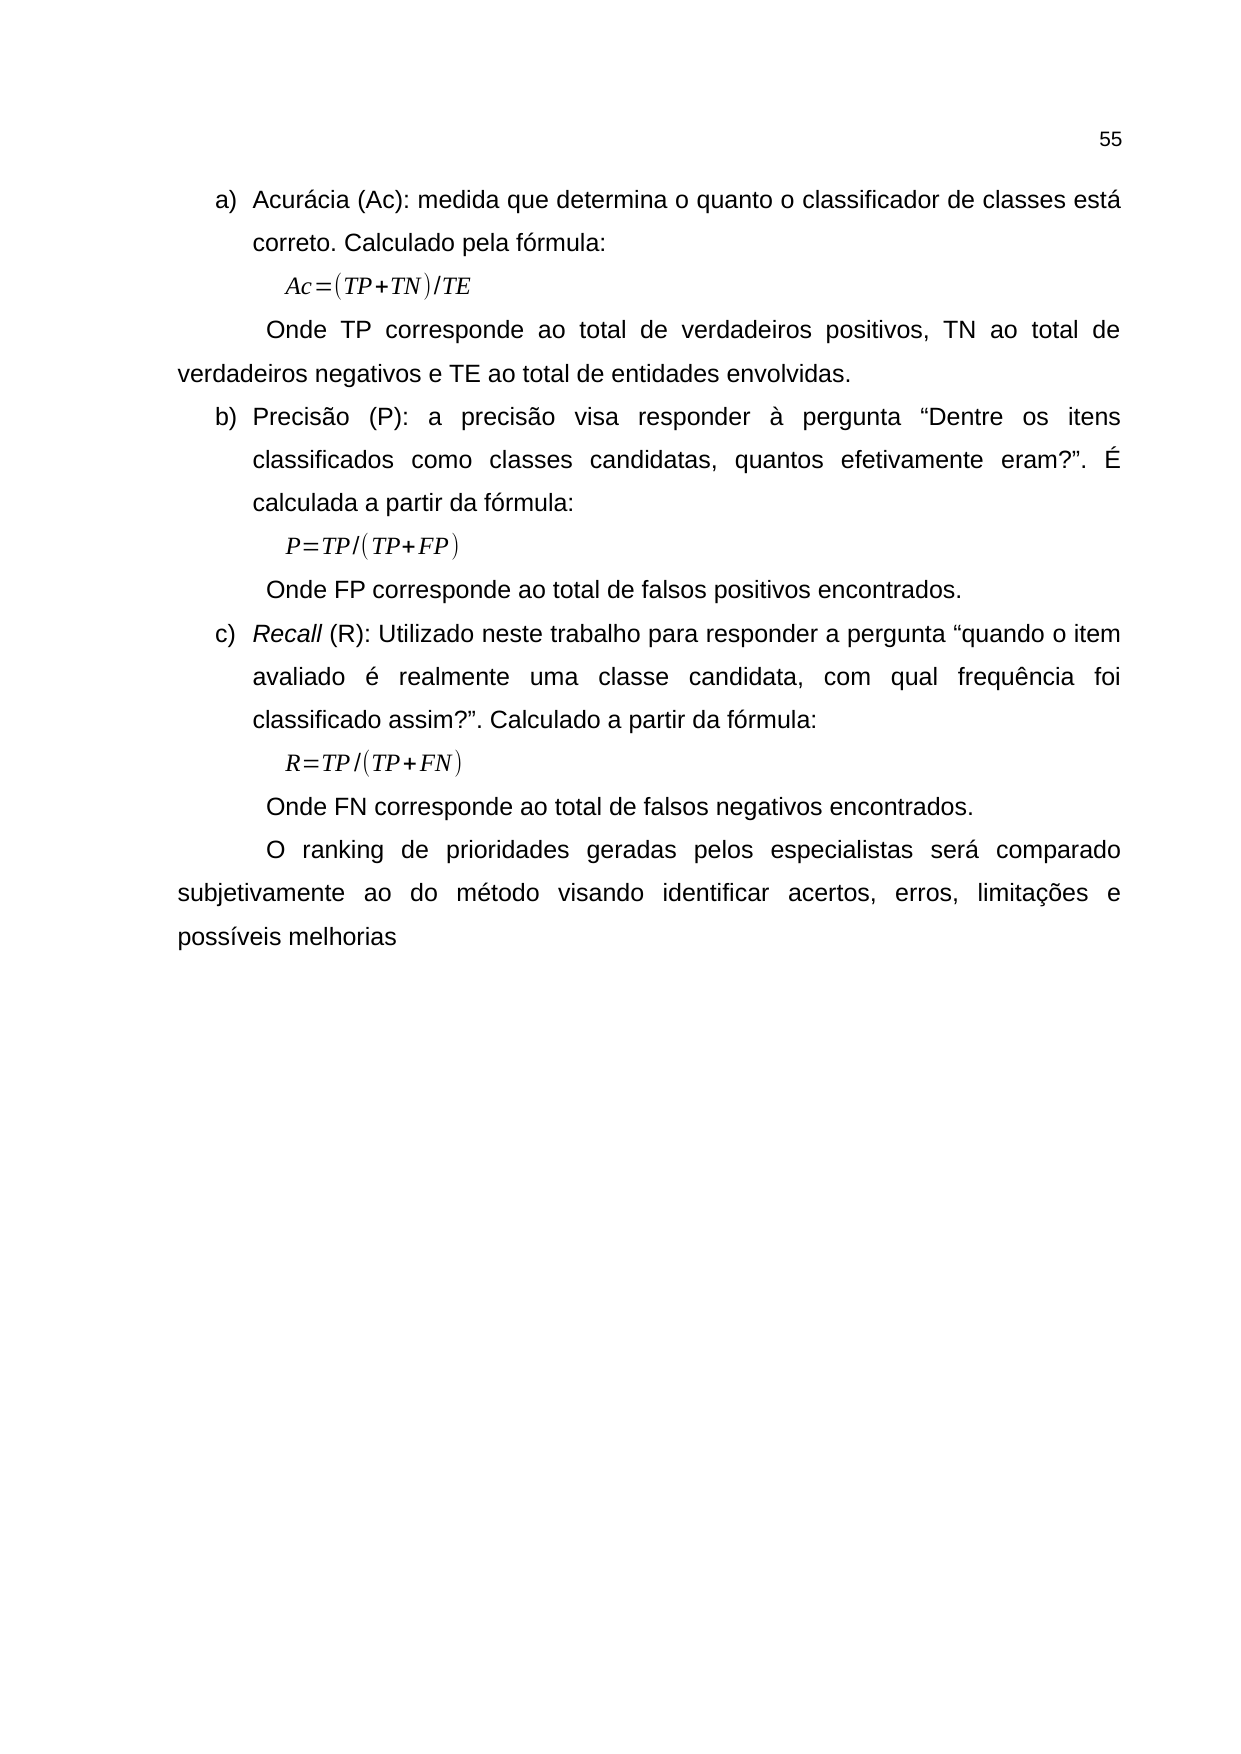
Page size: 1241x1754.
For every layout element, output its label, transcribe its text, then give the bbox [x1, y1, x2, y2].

list Acurácia (Ac): medida que determina o quanto o classificador de classes está correto. Calculado pela fórmula: [215, 185, 1122, 257]
text Onde FP corresponde ao total de falsos positivos encontrados. [177, 575, 1122, 604]
text Onde FN corresponde ao total de falsos negativos encontrados. [177, 792, 1122, 821]
text Onde TP corresponde ao total de verdadeiros positivos, TN ao total de verdadeiros negativos e TE ao total de entidades envolvidas. [177, 316, 1122, 387]
list Precisão (P): a precisão visa responder à pergunta “Dentre os itens classificados como classes candidatas, quantos efetivamente eram?”. É calculada a partir da fórmula: [215, 402, 1122, 517]
list Recall (R): Utilizado neste trabalho para responder a pergunta “quando o item avaliado é realmente uma classe candidata, com qual frequência foi classificado assim?”. Calculado a partir da fórmula: [215, 618, 1122, 733]
text O ranking de prioridades geradas pelos especialistas será comparado subjetivamente ao do método visando identificar acertos, erros, limitações e possíveis melhorias [177, 835, 1122, 950]
